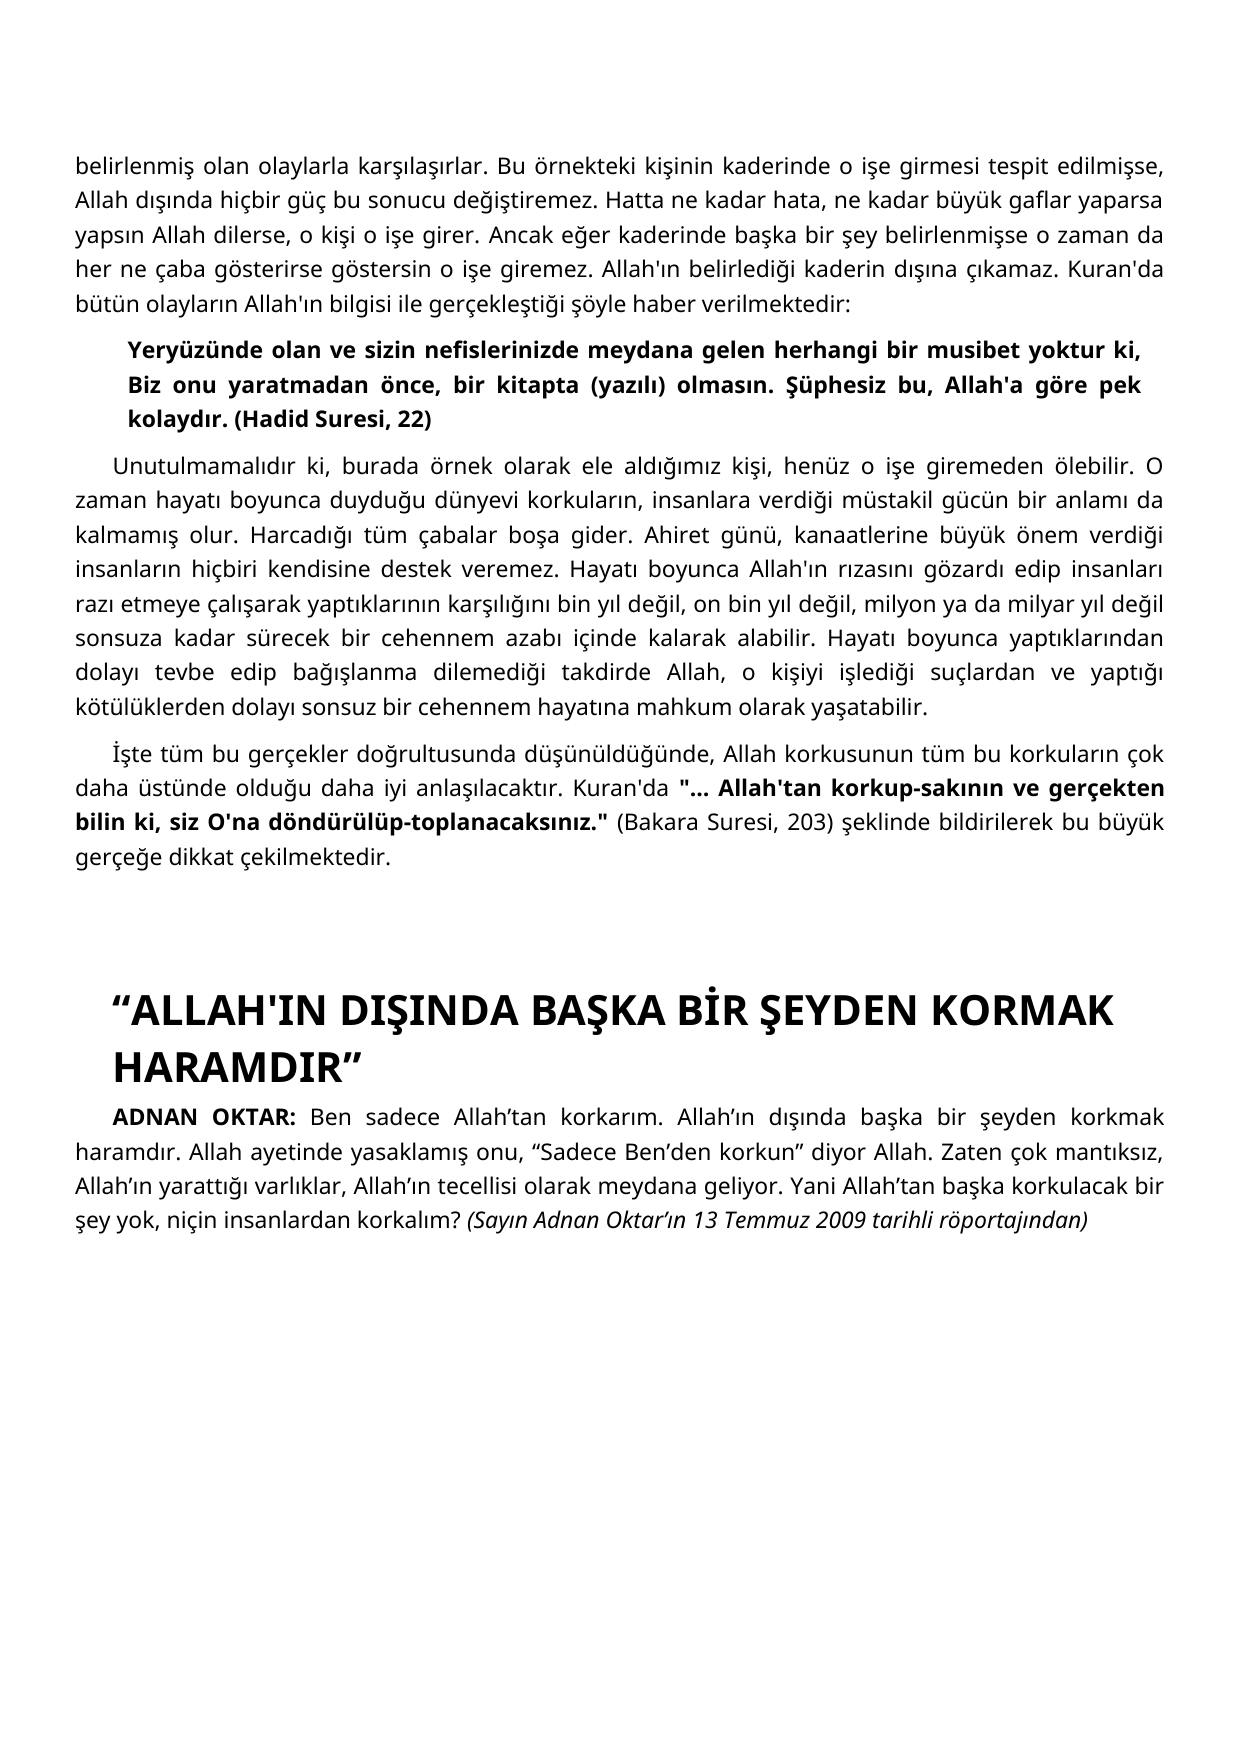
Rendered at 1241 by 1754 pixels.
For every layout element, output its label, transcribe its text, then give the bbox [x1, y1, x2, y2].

text Unutulmamalıdır ki, burada örnek olarak ele aldığımız kişi, henüz o işe giremeden ölebilir. O zaman hayatı boyunca duyduğu dünyevi korkuların, insanlara verdiği müstakil gücün bir anlamı da kalmamış olur. Harcadığı tüm çabalar boşa gider. Ahiret günü, kanaatlerine büyük önem verdiği insanların hiçbiri kendisine destek veremez. Hayatı boyunca Allah'ın rızasını gözardı edip insanları razı etmeye çalışarak yaptıklarının karşılığını bin yıl değil, on bin yıl değil, milyon ya da milyar yıl değil sonsuza kadar sürecek bir cehennem azabı içinde kalarak alabilir. Hayatı boyunca yaptıklarından dolayı tevbe edip bağışlanma dilemediği takdirde Allah, o kişiyi işlediği suçlardan ve yaptığı kötülüklerden dolayı sonsuz bir cehennem hayatına mahkum olarak yaşatabilir. [75, 450, 1165, 722]
text Yeryüzünde olan ve sizin nefislerinizde meydana gelen herhangi bir musibet yoktur ki, Biz onu yaratmadan önce, bir kitapta (yazılı) olmasın. Şüphesiz bu, Allah'a göre pek kolaydır. (Hadid Suresi, 22) [127, 334, 1143, 434]
text belirlenmiş olan olaylarla karşılaşırlar. Bu örnekteki kişinin kaderinde o işe girmesi tespit edilmişse, Allah dışında hiçbir güç bu sonucu değiştiremez. Hatta ne kadar hata, ne kadar büyük gaflar yaparsa yapsın Allah dilerse, o kişi o işe girer. Ancak eğer kaderinde başka bir şey belirlenmişse o zaman da her ne çaba gösterirse göstersin o işe giremez. Allah'ın belirlediği kaderin dışına çıkamaz. Kuran'da bütün olayların Allah'ın bilgisi ile gerçekleştiği şöyle haber verilmektedir: [75, 150, 1165, 319]
subtitle “ALLAH'IN DIŞINDA BAŞKA BİR ŞEYDEN KORMAK HARAMDIR” [112, 981, 1165, 1095]
text ADNAN OKTAR: Ben sadece Allah’tan korkarım. Allah’ın dışında başka bir şeyden korkmak haramdır. Allah ayetinde yasaklamış onu, “Sadece Ben’den korkun” diyor Allah. Zaten çok mantıksız, Allah’ın yarattığı varlıklar, Allah’ın tecellisi olarak meydana geliyor. Yani Allah’tan başka korkulacak bir şey yok, niçin insanlardan korkalım? (Sayın Adnan Oktar’ın 13 Temmuz 2009 tarihli röportajından) [75, 1101, 1165, 1235]
text İşte tüm bu gerçekler doğrultusunda düşünüldüğünde, Allah korkusunun tüm bu korkuların çok daha üstünde olduğu daha iyi anlaşılacaktır. Kuran'da "… Allah'tan korkup-sakının ve gerçekten bilin ki, siz O'na döndürülüp-toplanacaksınız." (Bakara Suresi, 203) şeklinde bildirilerek bu büyük gerçeğe dikkat çekilmektedir. [75, 737, 1165, 872]
